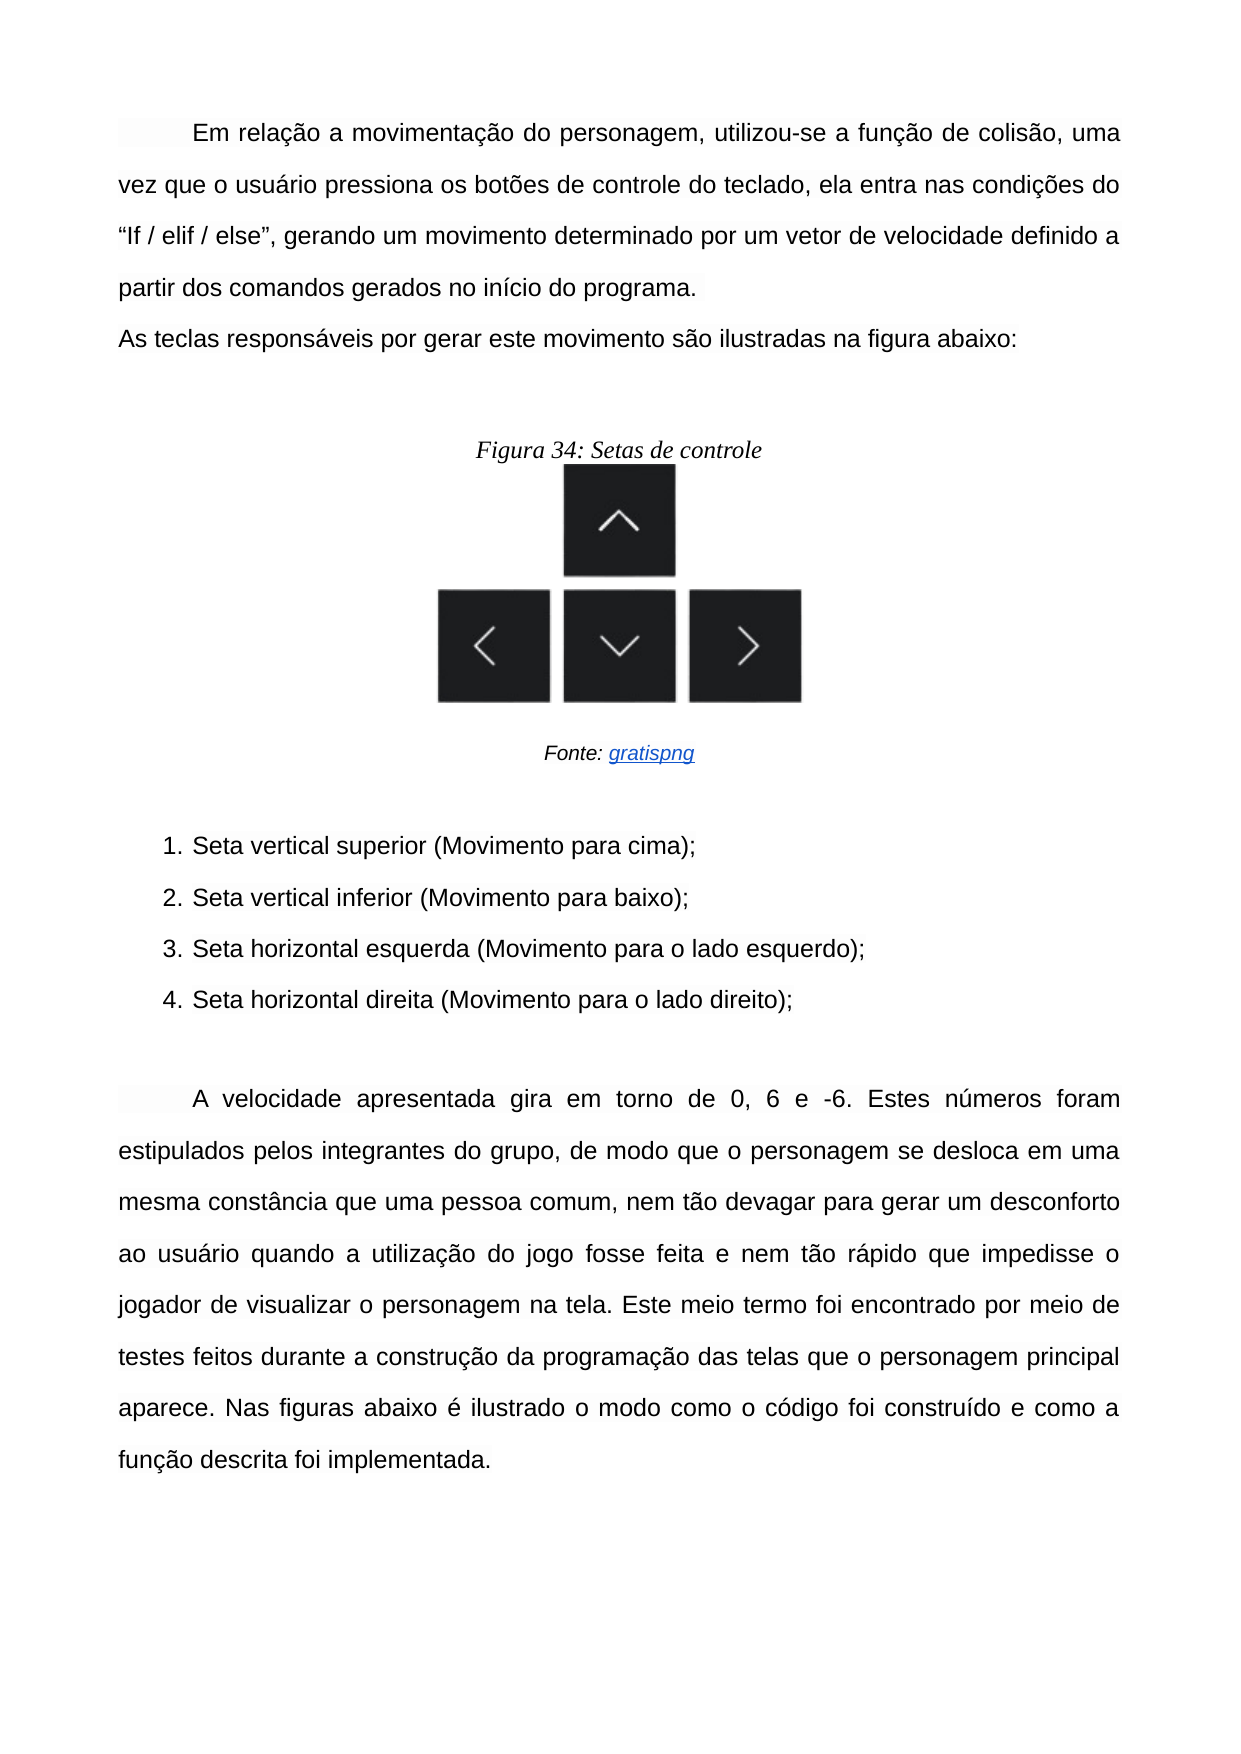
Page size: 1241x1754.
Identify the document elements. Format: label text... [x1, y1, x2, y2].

text Figura 34: Setas de controle [424, 436, 816, 464]
text As teclas responsáveis por gerar este movimento são ilustradas na figura abaixo: [118, 324, 1122, 353]
text Em relação a movimentação do personagem, utilizou-se a função de colisão, uma vez que o usuário pressiona os botões de controle do teclado, ela entra nas condições do “If / elif / else”, gerando um movimento determinado por um vetor de velocidade definido a partir dos comandos gerados no início do programa. [118, 118, 1122, 301]
list Seta vertical inferior (Movimento para baixo); [162, 882, 1122, 911]
text A velocidade apresentada gira em torno de 0, 6 e -6. Estes números foram estipulados pelos integrantes do grupo, de modo que o personagem se desloca em uma mesma constância que uma pessoa comum, nem tão devagar para gerar um desconforto ao usuário quando a utilização do jogo fosse feita e nem tão rápido que impedisse o jogador de visualizar o personagem na tela. Este meio termo foi encontrado por meio de testes feitos durante a construção da programação das telas que o personagem principal aparece. Nas figuras abaixo é ilustrado o modo como o código foi construído e como a função descrita foi implementada. [118, 1084, 1122, 1473]
list Seta horizontal esquerda (Movimento para o lado esquerdo); [162, 934, 1122, 963]
list Seta horizontal direita (Movimento para o lado direito); [162, 985, 1122, 1014]
picture [423, 464, 817, 706]
text Fonte: gratispng [118, 741, 1122, 764]
list Seta vertical superior (Movimento para cima); [162, 831, 1122, 860]
